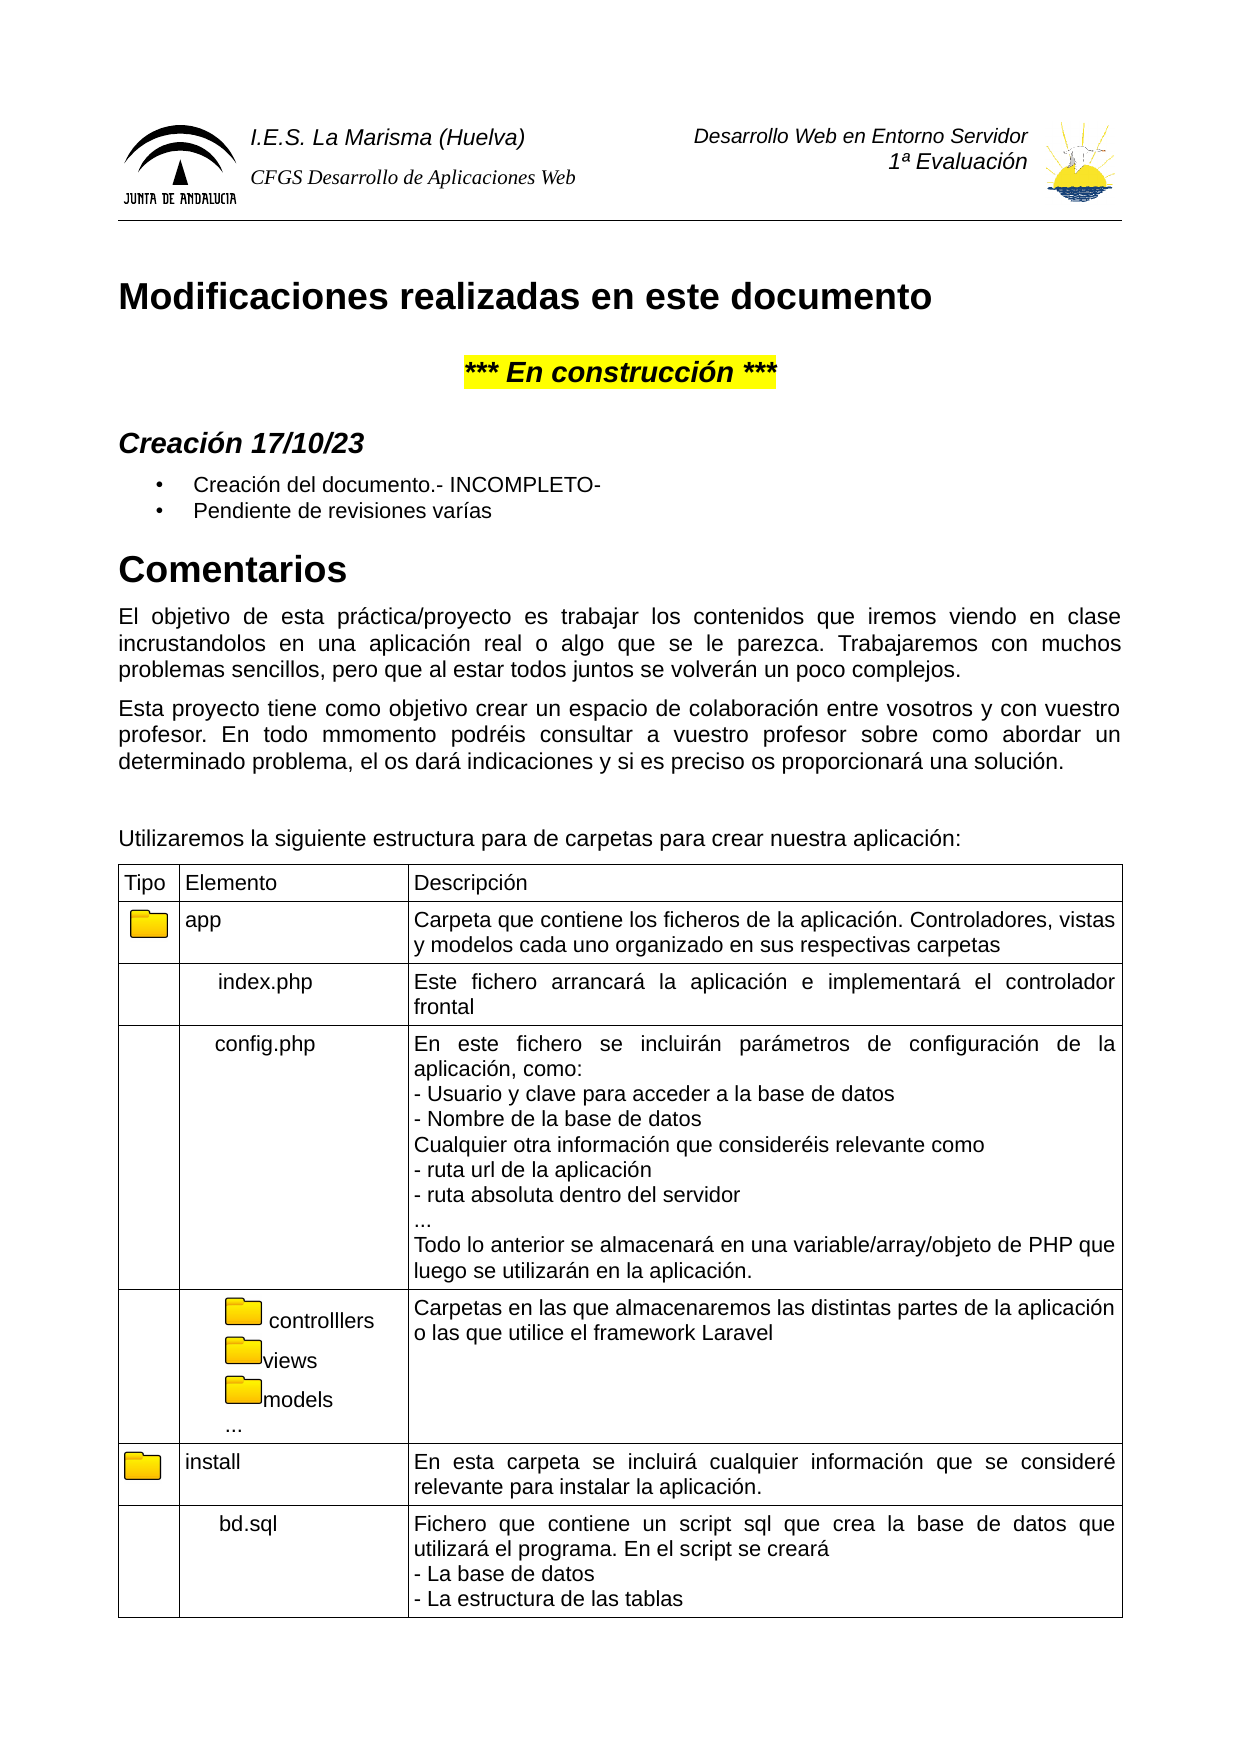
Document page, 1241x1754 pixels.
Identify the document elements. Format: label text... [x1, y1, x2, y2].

table_cell En este fichero se incluirán parámetros de configuración de la aplicación, como: - Usuario y clave para acceder a la base de datos - Nombre de la base de datos Cualquier otra información que consideréis relevante como - ruta url de la aplicación - ruta absoluta dentro del servidor ... Todo lo anterior se almacenará en una variable/array/objeto de PHP que luego se utilizarán en la aplicación. [409, 1026, 1122, 1288]
table_cell [119, 1444, 179, 1505]
table_header Elemento [180, 865, 408, 901]
picture [224, 1294, 263, 1329]
text Utilizaremos la siguiente estructura para de carpetas para crear nuestra aplicación: [118, 825, 1122, 852]
picture [1044, 121, 1115, 205]
subtitle Comentarios [118, 548, 1122, 591]
table_cell [119, 1506, 179, 1617]
table_cell config.php [180, 1026, 408, 1288]
table_cell index.php [180, 964, 408, 1025]
subtitle *** En construcción *** [118, 355, 1122, 389]
table_header Tipo [119, 865, 179, 901]
table_cell En esta carpeta se incluirá cualquier información que se consideré relevante para instalar la aplicación. [409, 1444, 1122, 1505]
text El objetivo de esta práctica/proyecto es trabajar los contenidos que iremos viendo en clase incrustandolos en una aplicación real o algo que se le parezca. Trabajaremos con muchos problemas sencillos, pero que al estar todos juntos se volverán un poco complejos. [118, 603, 1122, 682]
picture [123, 1448, 162, 1484]
table_header Descripción [409, 865, 1122, 901]
table_cell [119, 1290, 179, 1443]
table_cell controlllers views models ... [180, 1290, 408, 1443]
table_cell install [180, 1444, 408, 1505]
table_cell app [180, 902, 408, 963]
picture [224, 1333, 263, 1368]
table_cell Fichero que contiene un script sql que crea la base de datos que utilizará el programa. En el script se creará - La base de datos - La estructura de las tablas [409, 1506, 1122, 1617]
list Creación del documento.- INCOMPLETO- [156, 472, 1122, 497]
table_cell bd.sql [180, 1506, 408, 1617]
list Pendiente de revisiones varías [156, 497, 1122, 523]
subtitle Creación 17/10/23 [118, 426, 1122, 460]
table_cell Carpeta que contiene los ficheros de la aplicación. Controladores, vistas y modelos cada uno organizado en sus respectivas carpetas [409, 902, 1122, 963]
picture [224, 1372, 263, 1408]
table_cell Este fichero arrancará la aplicación e implementará el controlador frontal [409, 964, 1122, 1025]
text Esta proyecto tiene como objetivo crear un espacio de colaboración entre vosotros y con vuestro profesor. En todo mmomento podréis consultar a vuestro profesor sobre como abordar un determinado problema, el os dará indicaciones y si es preciso os proporcionará una solución. [118, 695, 1122, 774]
table_cell [119, 1026, 179, 1288]
table_cell Carpetas en las que almacenaremos las distintas partes de la aplicación o las que utilice el framework Laravel [409, 1290, 1122, 1443]
picture [129, 906, 168, 942]
table_cell [119, 902, 179, 963]
subtitle Modificaciones realizadas en este documento [118, 274, 1122, 318]
table_cell [119, 964, 179, 1025]
